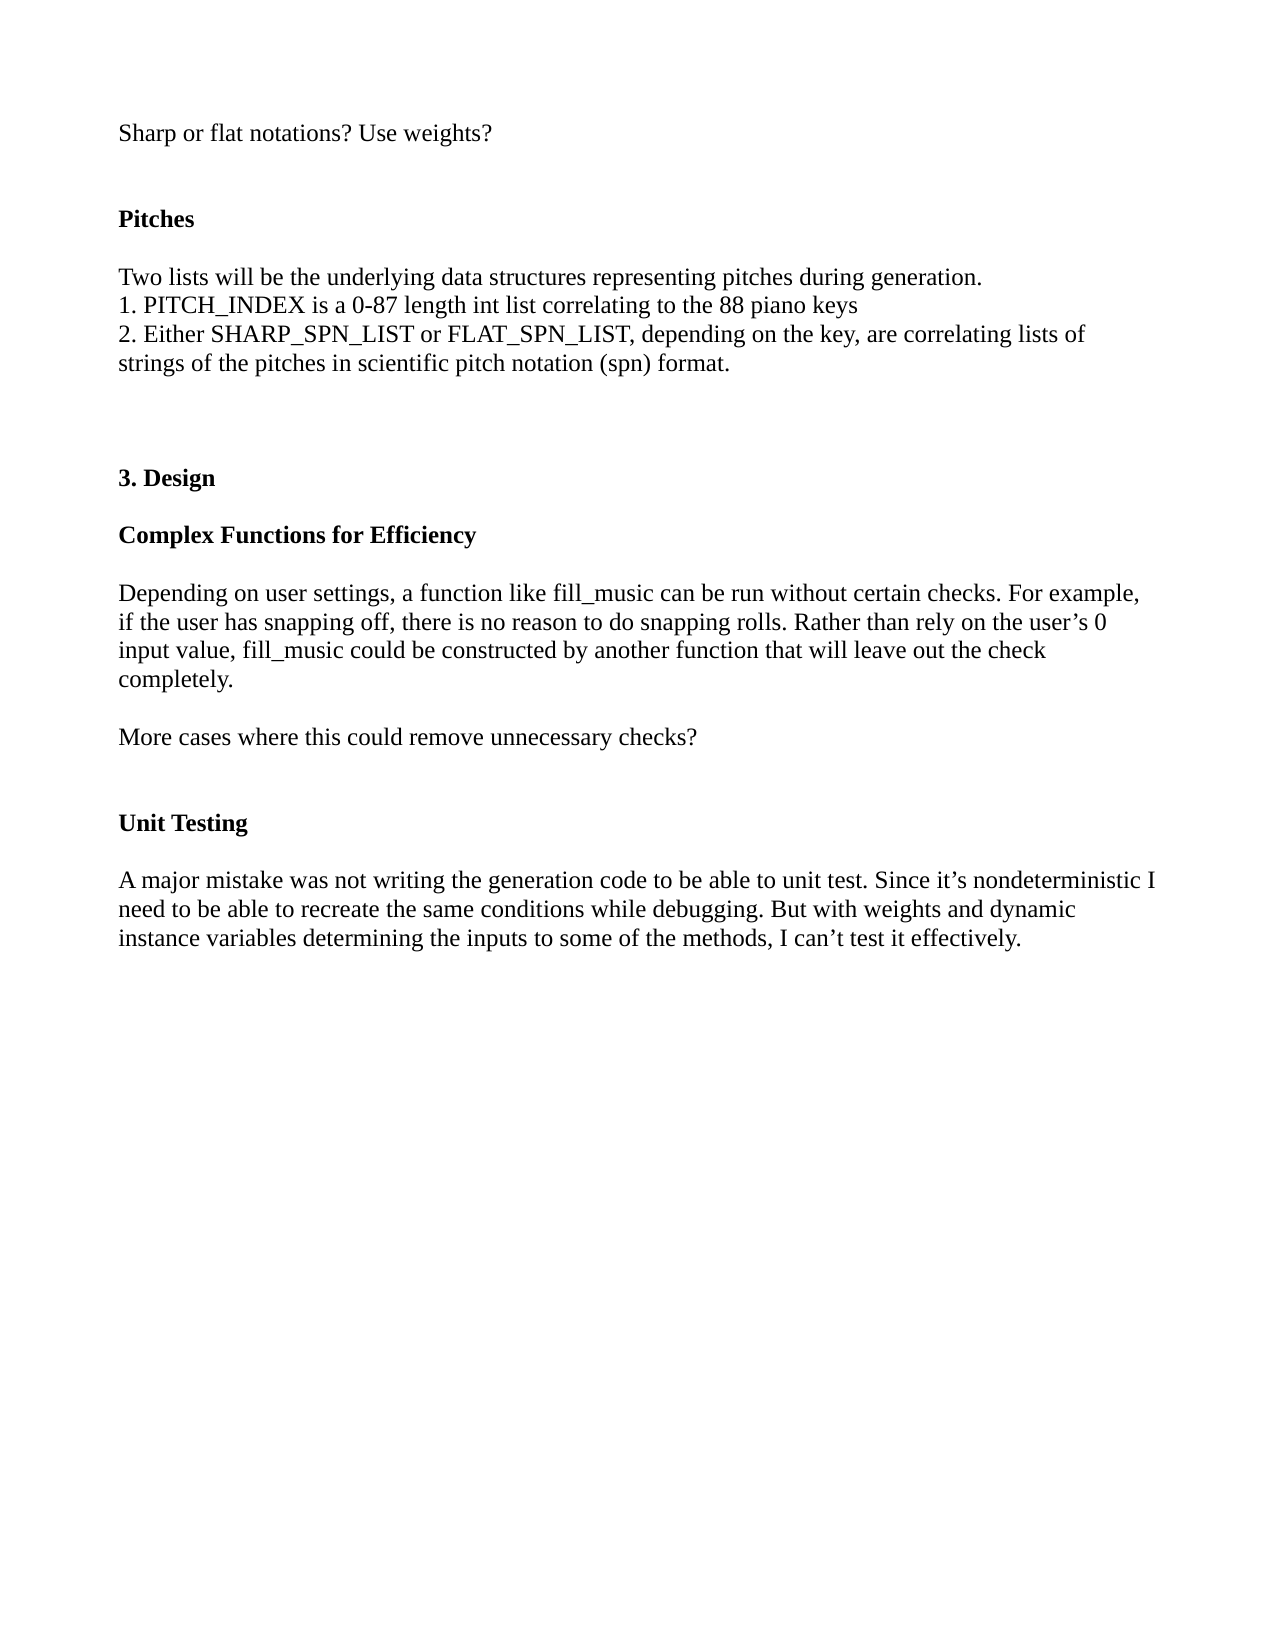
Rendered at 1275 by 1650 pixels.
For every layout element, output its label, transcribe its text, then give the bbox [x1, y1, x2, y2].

text 3. Design [118, 463, 1157, 492]
text Pitches [118, 204, 1157, 233]
text Sharp or flat notations? Use weights? [118, 118, 1157, 147]
text 2. Either SHARP_SPN_LIST or FLAT_SPN_LIST, depending on the key, are correlating lists of strings of the pitches in scientific pitch notation (spn) format. [118, 319, 1157, 377]
text 1. PITCH_INDEX is a 0-87 length int list correlating to the 88 piano keys [118, 291, 1157, 319]
text Complex Functions for Efficiency [118, 521, 1157, 549]
text Unit Testing [118, 808, 1157, 837]
text Two lists will be the underlying data structures representing pitches during generation. [118, 262, 1157, 291]
text More cases where this could remove unnecessary checks? [118, 722, 1157, 751]
text Depending on user settings, a function like fill_music can be run without certain checks. For example, if the user has snapping off, there is no reason to do snapping rolls. Rather than rely on the user’s 0 input value, fill_music could be constructed by another function that will leave out the check completely. [118, 578, 1157, 693]
text A major mistake was not writing the generation code to be able to unit test. Since it’s nondeterministic I need to be able to recreate the same conditions while debugging. But with weights and dynamic instance variables determining the inputs to some of the methods, I can’t test it effectively. [118, 866, 1157, 952]
